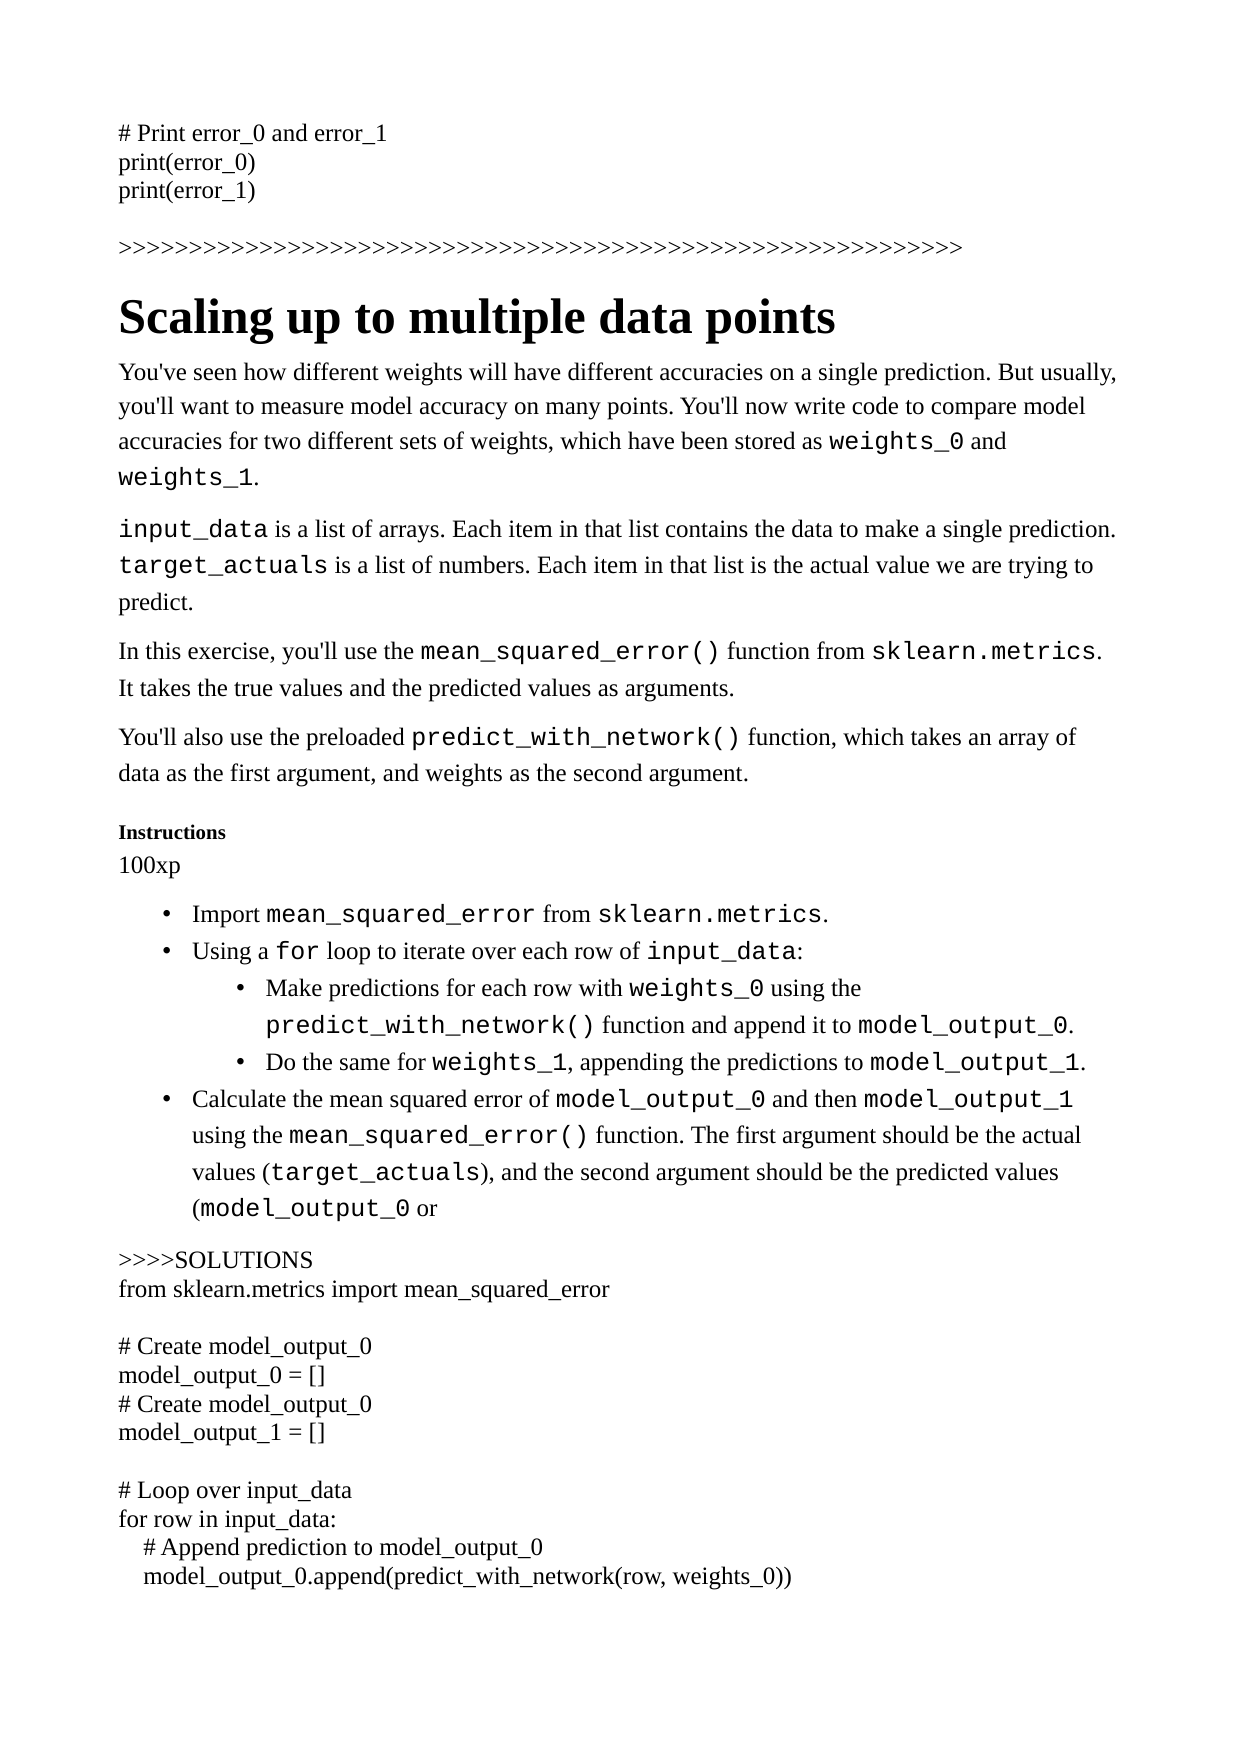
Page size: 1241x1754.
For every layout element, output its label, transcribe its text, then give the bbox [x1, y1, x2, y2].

list Do the same for weights_1, appending the predictions to model_output_1. [236, 1047, 1122, 1078]
text print(error_1) [118, 176, 1122, 204]
text for row in input_data: [118, 1504, 1122, 1532]
text model_output_1 = [] [118, 1417, 1122, 1446]
text # Loop over input_data [118, 1475, 1122, 1504]
text # Create model_output_0 [118, 1389, 1122, 1417]
text # Append prediction to model_output_0 [118, 1532, 1122, 1561]
text model_output_0 = [] [118, 1360, 1122, 1389]
text You've seen how different weights will have different accuracies on a single prediction. But usually, you'll want to measure model accuracy on many points. You'll now write code to compare model accuracies for two different sets of weights, which have been stored as weights_0 and weights_1. [118, 357, 1122, 493]
list Import mean_squared_error from sklearn.metrics. [162, 899, 1122, 930]
text input_data is a list of arrays. Each item in that list contains the data to make a single prediction. target_actuals is a list of numbers. Each item in that list is the actual value we are trying to predict. [118, 514, 1122, 616]
list Calculate the mean squared error of model_output_0 and then model_output_1 using the mean_squared_error() function. The first argument should be the actual values (target_actuals), and the second argument should be the predicted values (model_output_0 or [162, 1084, 1122, 1224]
subtitle Scaling up to multiple data points [118, 287, 1122, 344]
text 100xp [118, 850, 1122, 879]
text print(error_0) [118, 147, 1122, 176]
text # Print error_0 and error_1 [118, 118, 1122, 147]
list Using a for loop to iterate over each row of input_data: [162, 936, 1122, 967]
text from sklearn.metrics import mean_squared_error [118, 1274, 1122, 1302]
text # Create model_output_0 [118, 1331, 1122, 1360]
text >>>>SOLUTIONS [118, 1245, 1122, 1274]
list Make predictions for each row with weights_0 using the predict_with_network() function and append it to model_output_0. [236, 973, 1122, 1041]
text You'll also use the preloaded predict_with_network() function, which takes an array of data as the first argument, and weights as the second argument. [118, 722, 1122, 787]
text >>>>>>>>>>>>>>>>>>>>>>>>>>>>>>>>>>>>>>>>>>>>>>>>>>>>>>>>>>>> [118, 233, 1122, 262]
subtitle Instructions [118, 820, 1122, 844]
text In this exercise, you'll use the mean_squared_error() function from sklearn.metrics. It takes the true values and the predicted values as arguments. [118, 636, 1122, 701]
text model_output_0.append(predict_with_network(row, weights_0)) [118, 1561, 1122, 1590]
